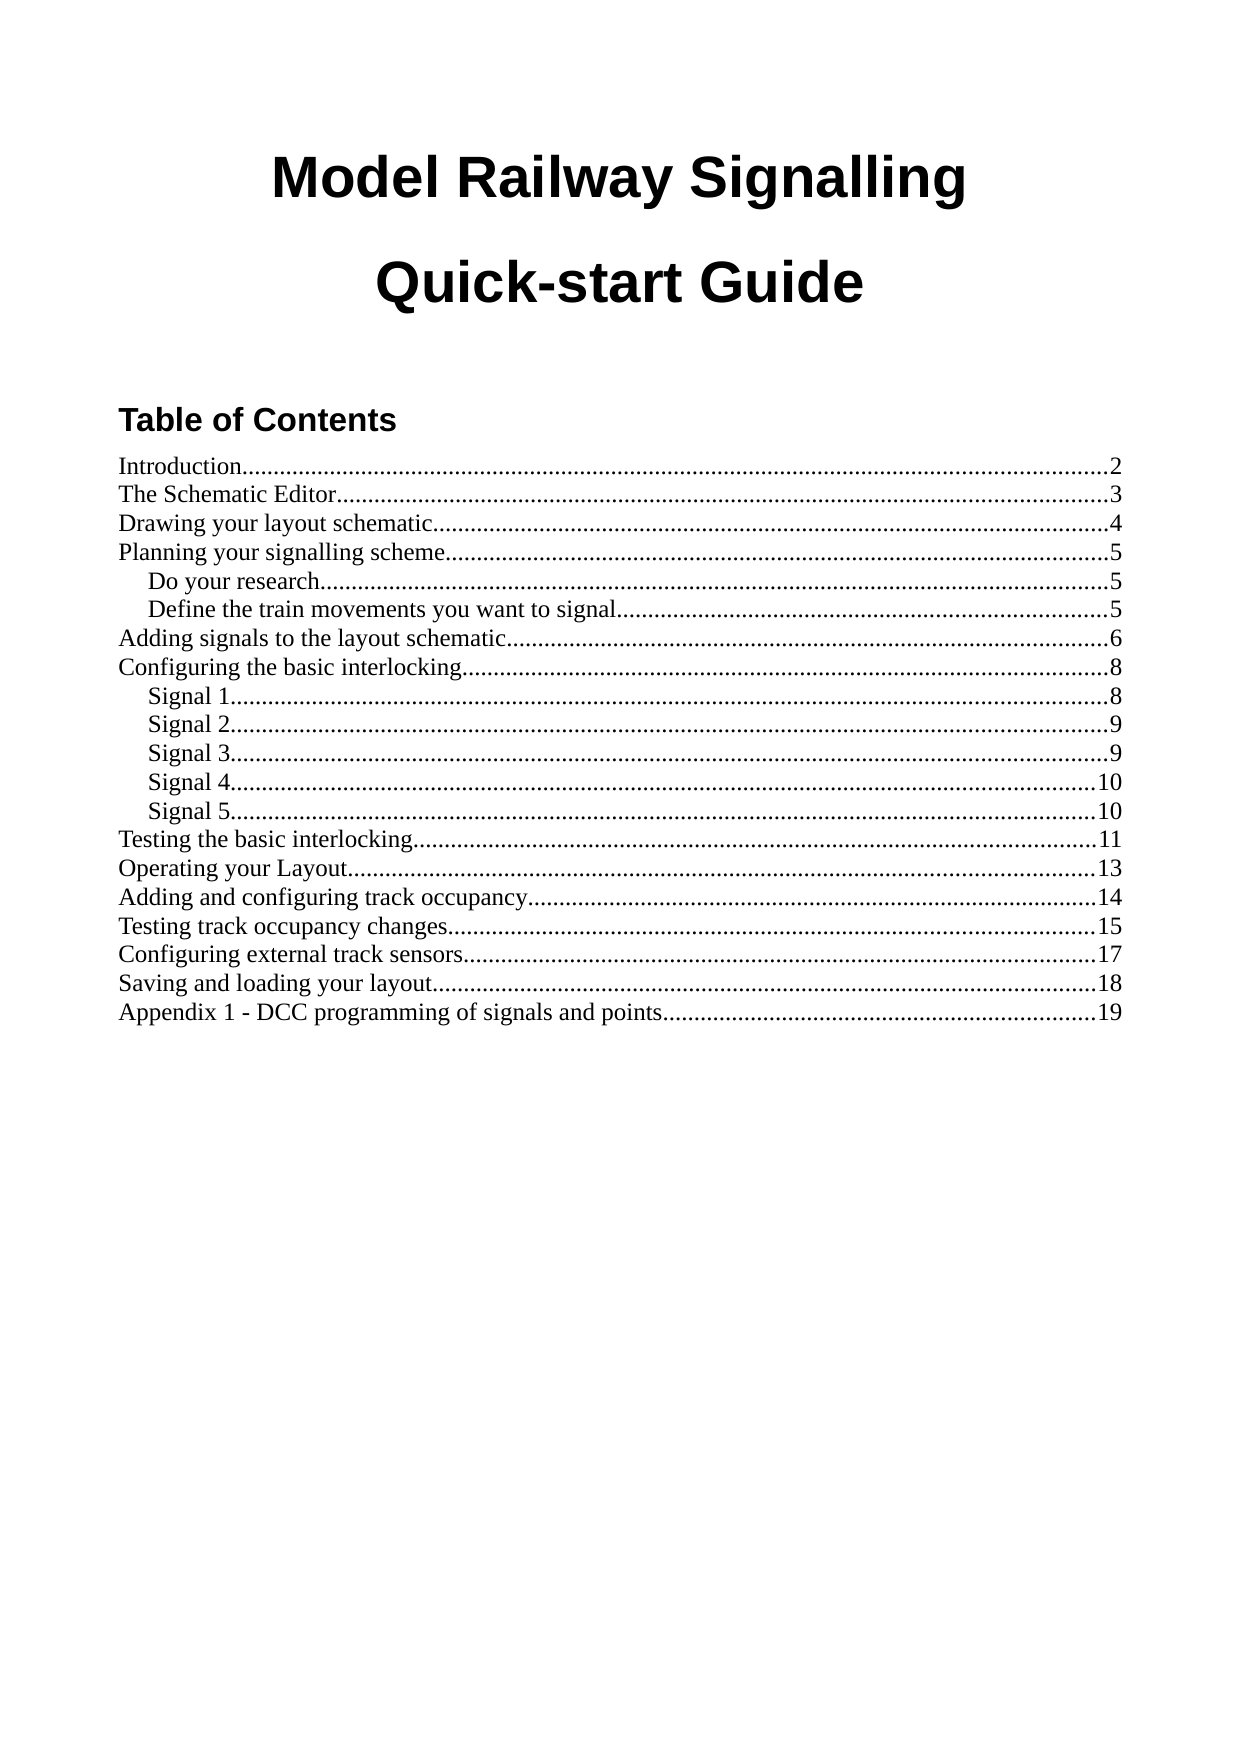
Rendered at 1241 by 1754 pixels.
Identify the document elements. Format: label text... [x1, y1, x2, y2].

text Do your research 5 [148, 566, 1122, 594]
text Signal 4 10 [148, 767, 1122, 796]
text Testing track occupancy changes 15 [118, 911, 1122, 939]
text Adding signals to the layout schematic 6 [118, 623, 1122, 652]
text Appendix 1 - DCC programming of signals and points 19 [118, 997, 1122, 1026]
text Introduction 2 [118, 451, 1122, 479]
text Define the train movements you want to signal 5 [148, 594, 1122, 623]
text Signal 5 10 [148, 796, 1122, 824]
text Signal 1 8 [148, 681, 1122, 709]
text Drawing your layout schematic 4 [118, 508, 1122, 537]
text Operating your Layout 13 [118, 853, 1122, 882]
text Testing the basic interlocking 11 [118, 824, 1122, 853]
text Signal 3 9 [148, 738, 1122, 767]
text Signal 2 9 [148, 709, 1122, 738]
text Configuring the basic interlocking 8 [118, 652, 1122, 681]
text Planning your signalling scheme 5 [118, 537, 1122, 566]
title Model Railway Signalling [118, 143, 1122, 210]
text Configuring external track sensors 17 [118, 939, 1122, 968]
text The Schematic Editor 3 [118, 479, 1122, 508]
title Quick-start Guide [118, 248, 1122, 315]
text Saving and loading your layout 18 [118, 968, 1122, 997]
subtitle Table of Contents [118, 400, 1122, 438]
text Adding and configuring track occupancy 14 [118, 882, 1122, 911]
